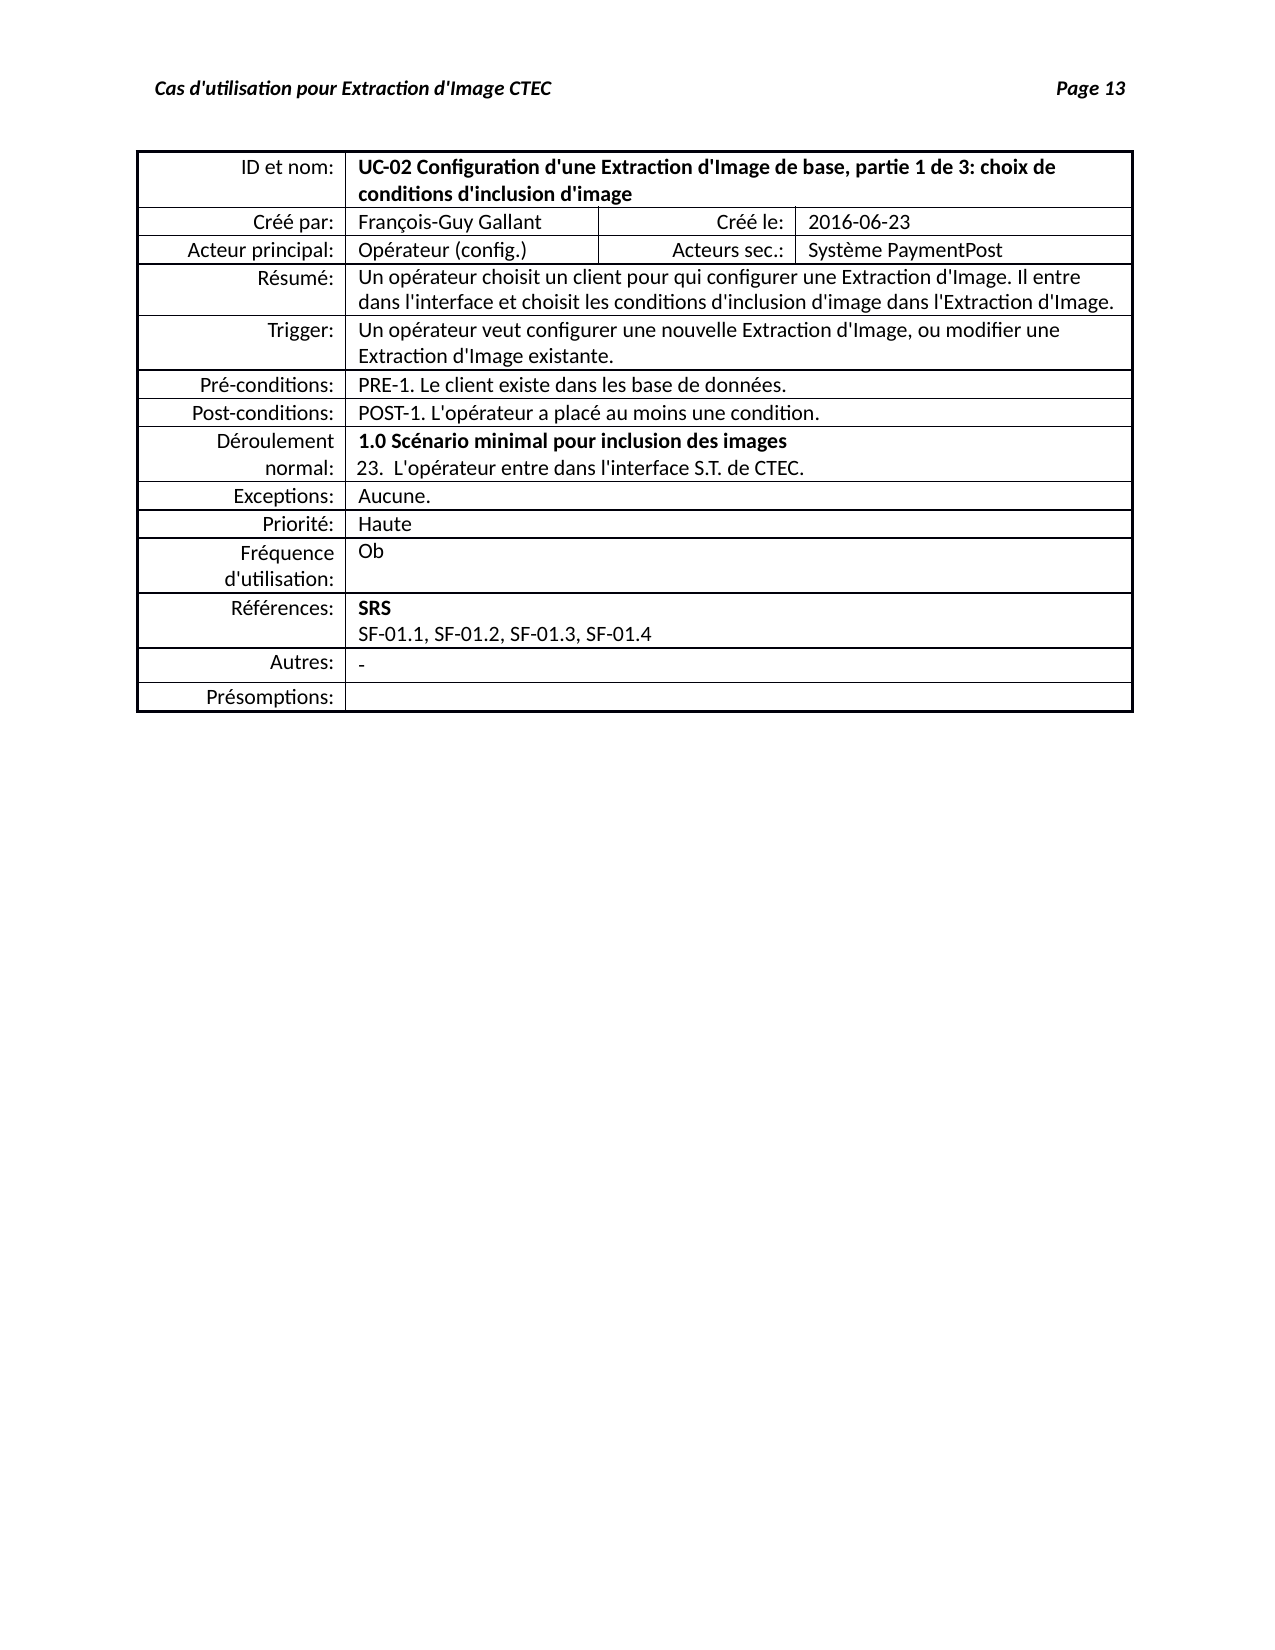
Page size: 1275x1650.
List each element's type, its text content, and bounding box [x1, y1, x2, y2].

table_cell Autres: [139, 649, 345, 682]
table_cell Priorité: [139, 511, 345, 537]
table_cell [346, 683, 1131, 710]
table_cell Présomptions: [139, 683, 345, 710]
table_cell Créé le: [599, 208, 795, 235]
table_cell Acteur principal: [139, 236, 345, 263]
table_cell SRS SF-01.1, SF-01.2, SF-01.3, SF-01.4 [346, 594, 1131, 647]
table_cell Un opérateur choisit un client pour qui configurer une Extraction d'Image. Il entre dans l'interface et choisit les conditions d'inclusion d'image dans l'Extraction d'Image. [346, 265, 1131, 314]
table_cell Acteurs sec.: [599, 236, 795, 263]
table_cell Exceptions: [139, 482, 345, 509]
table_cell PRE-1. Le client existe dans les base de données. [346, 371, 1131, 398]
table_cell Créé par: [139, 208, 345, 235]
table_cell Ob [346, 539, 1131, 592]
table_cell Déroulement normal: [139, 427, 345, 481]
table_cell Un opérateur veut configurer une nouvelle Extraction d'Image, ou modifier une Extraction d'Image existante. [346, 316, 1131, 369]
table_cell Aucune. [346, 482, 1131, 509]
table_cell Post-conditions: [139, 399, 345, 426]
table_header ID et nom: [139, 153, 345, 206]
table_cell 2016-06-23 [796, 208, 1131, 235]
table_cell Pré-conditions: [139, 371, 345, 398]
table_cell Opérateur (config.) [346, 236, 598, 263]
table_cell Résumé: [139, 265, 345, 314]
table_header UC-02 Configuration d'une Extraction d'Image de base, partie 1 de 3: choix de conditions d'inclusion d'image [346, 153, 1131, 206]
table_cell - [346, 649, 1131, 682]
table_cell 1.0 Scénario minimal pour inclusion des images L'opérateur entre dans l'interface S.T. de CTEC. [346, 427, 1131, 481]
table_cell Références: [139, 594, 345, 647]
table_cell François-Guy Gallant [346, 208, 598, 235]
table_cell Haute [346, 511, 1131, 537]
table_cell Système PaymentPost [796, 236, 1131, 263]
table_cell Fréquence d'utilisation: [139, 539, 345, 592]
table_cell Trigger: [139, 316, 345, 369]
table_cell POST-1. L'opérateur a placé au moins une condition. [346, 399, 1131, 426]
